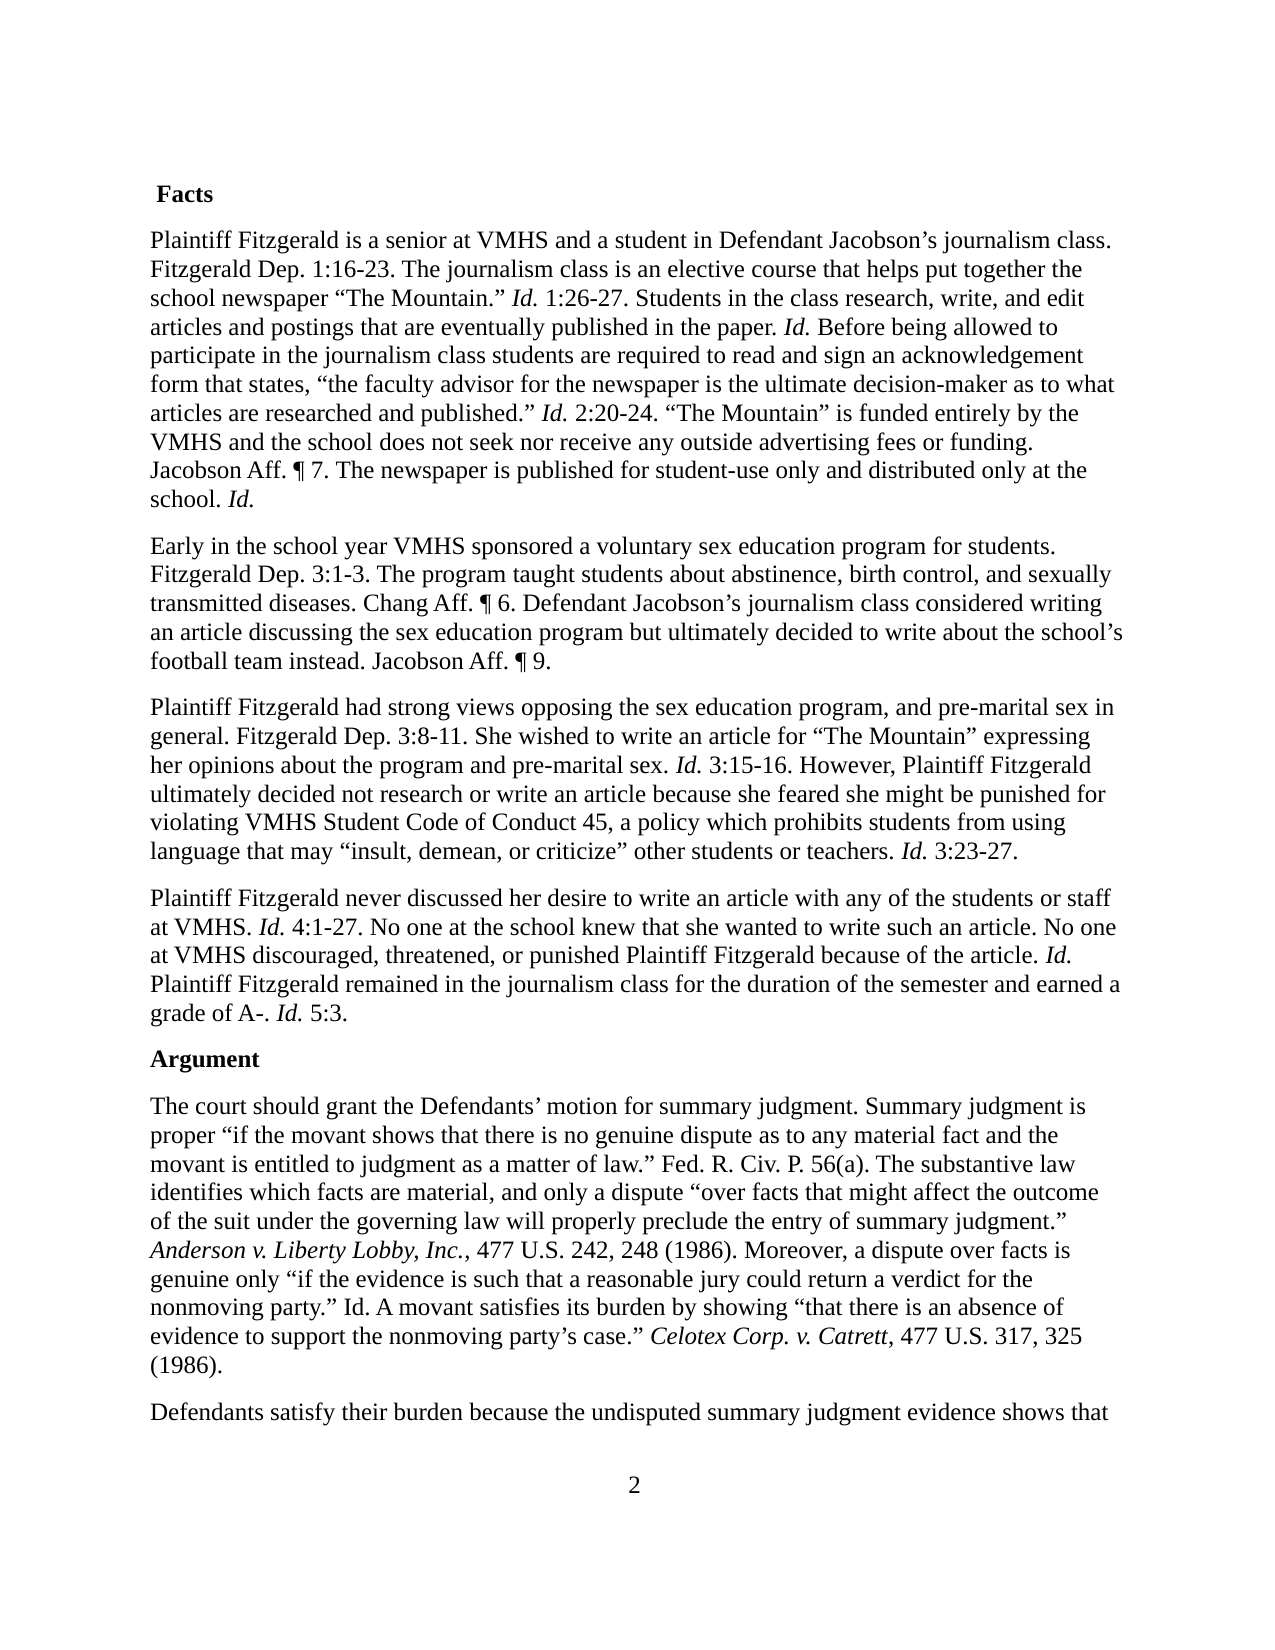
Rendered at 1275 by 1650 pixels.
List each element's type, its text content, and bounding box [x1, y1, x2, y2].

text Argument [150, 1044, 1125, 1073]
text Defendants satisfy their burden because the undisputed summary judgment evidence shows that [150, 1397, 1125, 1425]
text Plaintiff Fitzgerald had strong views opposing the sex education program, and pre-marital sex in general. Fitzgerald Dep. 3:8-11. She wished to write an article for “The Mountain” expressing her opinions about the program and pre-marital sex. Id. 3:15-16. However, Plaintiff Fitzgerald ultimately decided not research or write an article because she feared she might be punished for violating VMHS Student Code of Conduct 45, a policy which prohibits students from using language that may “insult, demean, or criticize” other students or teachers. Id. 3:23-27. [150, 692, 1125, 865]
text Plaintiff Fitzgerald never discussed her desire to write an article with any of the students or staff at VMHS. Id. 4:1-27. No one at the school knew that she wanted to write such an article. No one at VMHS discouraged, threatened, or punished Plaintiff Fitzgerald because of the article. Id. Plaintiff Fitzgerald remained in the journalism class for the duration of the semester and earned a grade of A-. Id. 5:3. [150, 883, 1125, 1027]
text Facts [150, 150, 1125, 207]
text Early in the school year VMHS sponsored a voluntary sex education program for students. Fitzgerald Dep. 3:1-3. The program taught students about abstinence, birth control, and sexually transmitted diseases. Chang Aff. ¶ 6. Defendant Jacobson’s journalism class considered writing an article discussing the sex education program but ultimately decided to write about the school’s football team instead. Jacobson Aff. ¶ 9. [150, 531, 1125, 674]
text The court should grant the Defendants’ motion for summary judgment. Summary judgment is proper “if the movant shows that there is no genuine dispute as to any material fact and the movant is entitled to judgment as a matter of law.” Fed. R. Civ. P. 56(a). The substantive law identifies which facts are material, and only a dispute “over facts that might affect the outcome of the suit under the governing law will properly preclude the entry of summary judgment.” Anderson v. Liberty Lobby, Inc., 477 U.S. 242, 248 (1986). Moreover, a dispute over facts is genuine only “if the evidence is such that a reasonable jury could return a verdict for the nonmoving party.” Id. A movant satisfies its burden by showing “that there is an absence of evidence to support the nonmoving party’s case.” Celotex Corp. v. Catrett, 477 U.S. 317, 325 (1986). [150, 1091, 1125, 1379]
text Plaintiff Fitzgerald is a senior at VMHS and a student in Defendant Jacobson’s journalism class. Fitzgerald Dep. 1:16-23. The journalism class is an elective course that helps put together the school newspaper “The Mountain.” Id. 1:26-27. Students in the class research, write, and edit articles and postings that are eventually published in the paper. Id. Before being allowed to participate in the journalism class students are required to read and sign an acknowledgement form that states, “the faculty advisor for the newspaper is the ultimate decision-maker as to what articles are researched and published.” Id. 2:20-24. “The Mountain” is funded entirely by the VMHS and the school does not seek nor receive any outside advertising fees or funding. Jacobson Aff. ¶ 7. The newspaper is published for student-use only and distributed only at the school. Id. [150, 225, 1125, 513]
